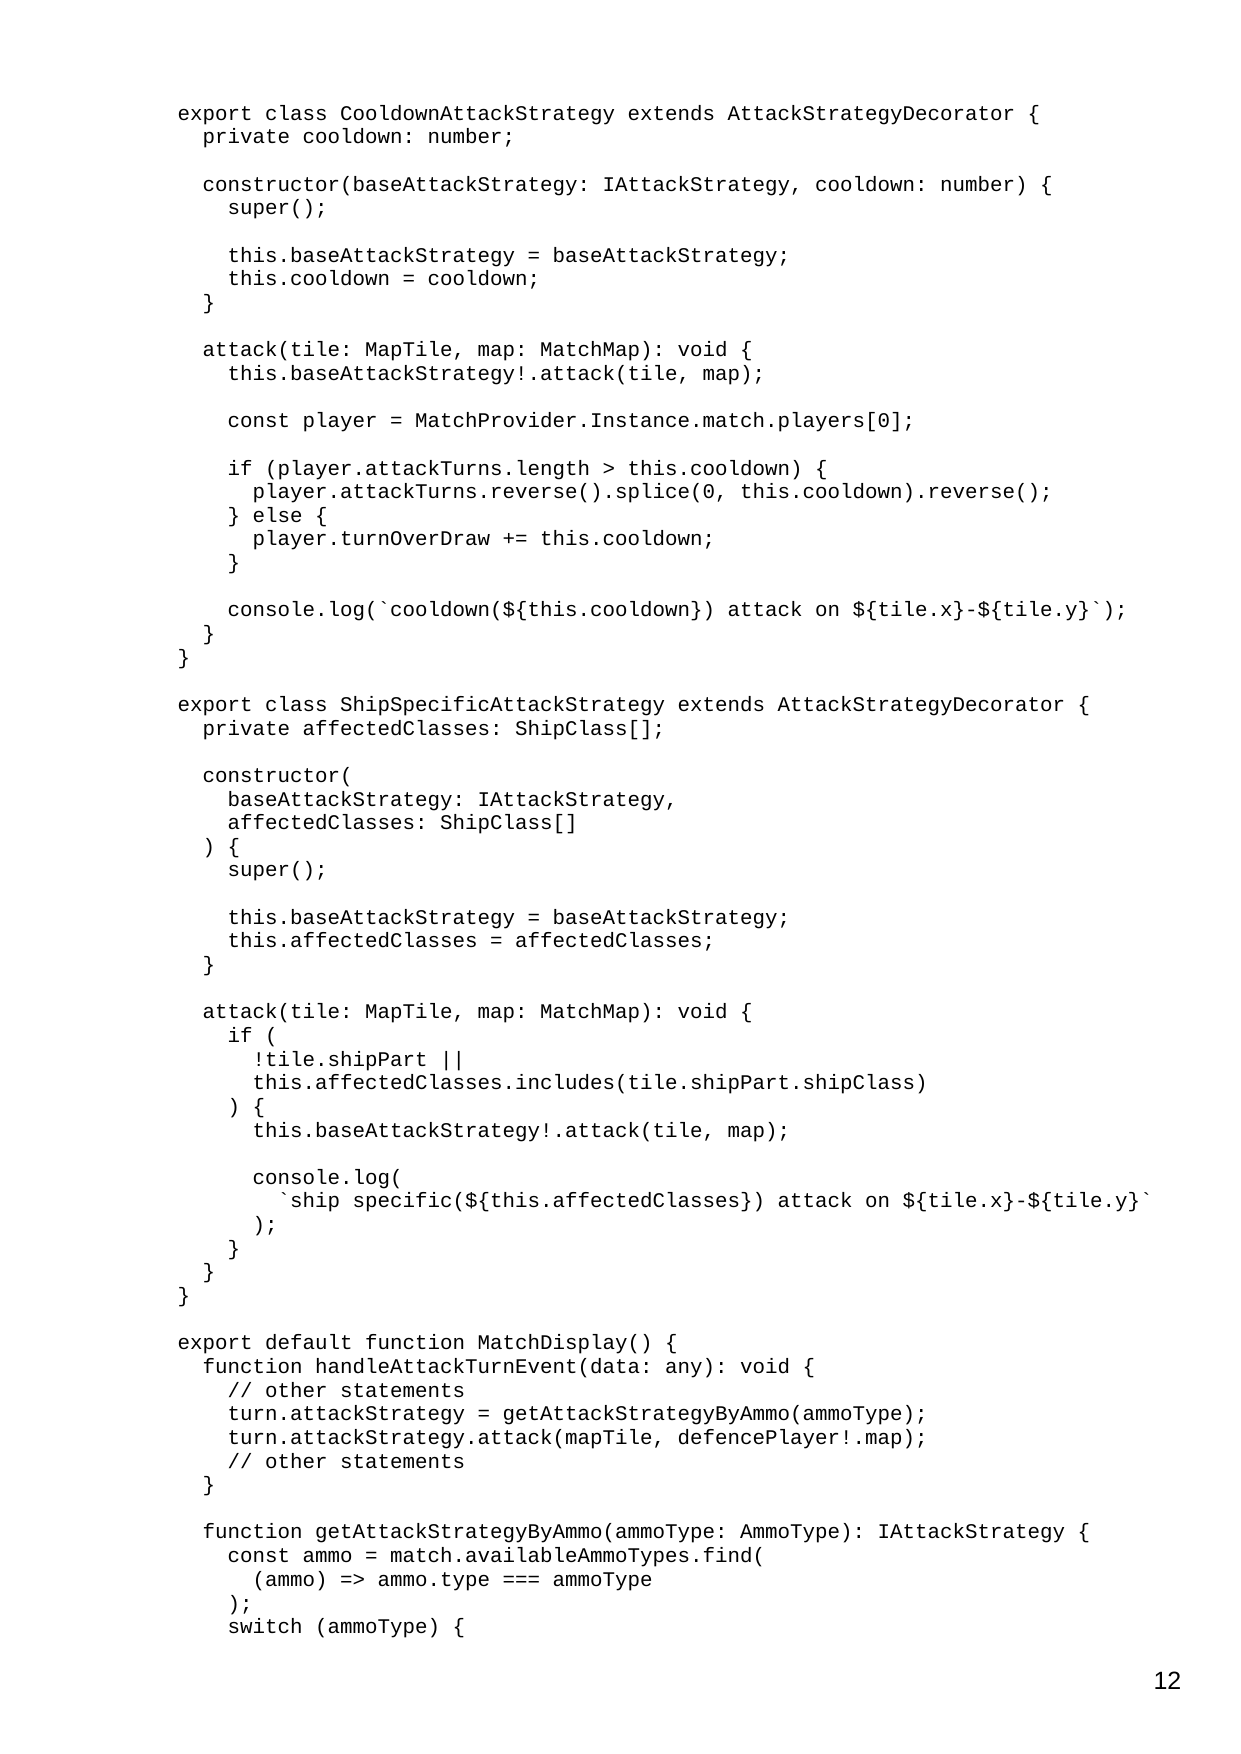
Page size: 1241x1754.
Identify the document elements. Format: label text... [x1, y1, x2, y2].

text this.baseAttackStrategy!.attack(tile, map); [177, 1119, 1181, 1143]
text ); [177, 1592, 1181, 1616]
text if (player.attackTurns.length > this.cooldown) { [177, 457, 1181, 481]
text baseAttackStrategy: IAttackStrategy, [177, 788, 1181, 812]
text } [177, 1474, 1181, 1498]
text } [177, 292, 1181, 316]
text super(); [177, 197, 1181, 221]
text constructor(baseAttackStrategy: IAttackStrategy, cooldown: number) { [177, 174, 1181, 197]
text this.affectedClasses.includes(tile.shipPart.shipClass) [177, 1072, 1181, 1096]
text turn.attackStrategy = getAttackStrategyByAmmo(ammoType); [177, 1403, 1181, 1427]
text } [177, 1285, 1181, 1309]
text player.attackTurns.reverse().splice(0, this.cooldown).reverse(); [177, 481, 1181, 505]
text } else { [177, 505, 1181, 528]
text attack(tile: MapTile, map: MatchMap): void { [177, 339, 1181, 363]
text ) { [177, 836, 1181, 859]
text !tile.shipPart || [177, 1049, 1181, 1072]
text (ammo) => ammo.type === ammoType [177, 1569, 1181, 1592]
text } [177, 623, 1181, 647]
text function handleAttackTurnEvent(data: any): void { [177, 1356, 1181, 1380]
text private cooldown: number; [177, 126, 1181, 150]
text export class CooldownAttackStrategy extends AttackStrategyDecorator { [177, 103, 1181, 126]
text ); [177, 1214, 1181, 1238]
text console.log( [177, 1167, 1181, 1191]
text export default function MatchDisplay() { [177, 1332, 1181, 1356]
text this.baseAttackStrategy = baseAttackStrategy; [177, 245, 1181, 268]
text // other statements [177, 1451, 1181, 1474]
text `ship specific(${this.affectedClasses}) attack on ${tile.x}-${tile.y}` [177, 1191, 1181, 1214]
text attack(tile: MapTile, map: MatchMap): void { [177, 1001, 1181, 1025]
text private affectedClasses: ShipClass[]; [177, 718, 1181, 741]
text turn.attackStrategy.attack(mapTile, defencePlayer!.map); [177, 1427, 1181, 1451]
text this.affectedClasses = affectedClasses; [177, 930, 1181, 954]
text constructor( [177, 765, 1181, 788]
text affectedClasses: ShipClass[] [177, 812, 1181, 836]
text this.cooldown = cooldown; [177, 268, 1181, 292]
text super(); [177, 859, 1181, 883]
text // other statements [177, 1380, 1181, 1403]
text const ammo = match.availableAmmoTypes.find( [177, 1545, 1181, 1569]
text const player = MatchProvider.Instance.match.players[0]; [177, 410, 1181, 434]
text console.log(`cooldown(${this.cooldown}) attack on ${tile.x}-${tile.y}`); [177, 599, 1181, 623]
text } [177, 647, 1181, 670]
text function getAttackStrategyByAmmo(ammoType: AmmoType): IAttackStrategy { [177, 1522, 1181, 1545]
text } [177, 1238, 1181, 1261]
text if ( [177, 1025, 1181, 1049]
text } [177, 552, 1181, 576]
text ) { [177, 1096, 1181, 1119]
text } [177, 1261, 1181, 1285]
text switch (ammoType) { [177, 1616, 1181, 1640]
text this.baseAttackStrategy = baseAttackStrategy; [177, 907, 1181, 930]
text this.baseAttackStrategy!.attack(tile, map); [177, 363, 1181, 387]
text export class ShipSpecificAttackStrategy extends AttackStrategyDecorator { [177, 694, 1181, 718]
text player.turnOverDraw += this.cooldown; [177, 528, 1181, 552]
text } [177, 954, 1181, 978]
